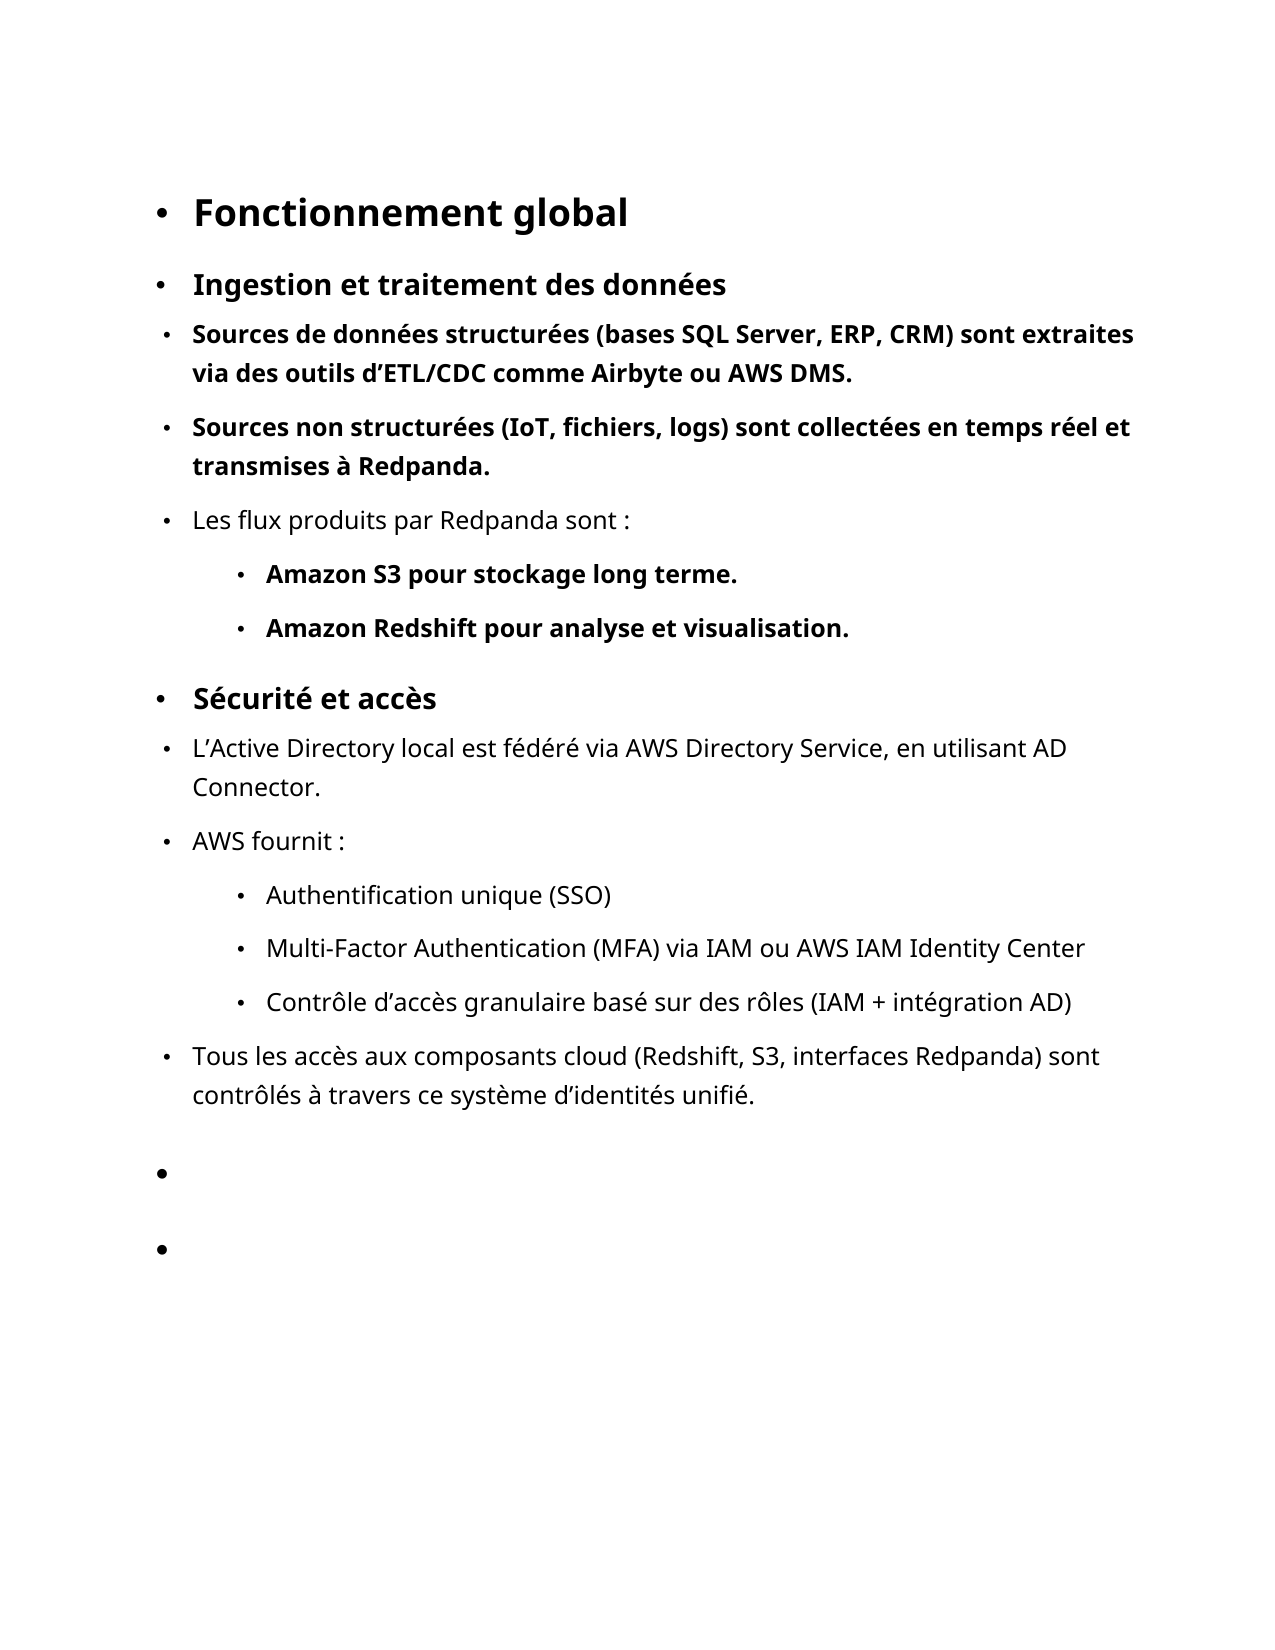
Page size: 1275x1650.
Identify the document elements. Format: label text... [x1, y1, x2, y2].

list Sécurité et accès [156, 678, 1157, 718]
list Fonctionnement global [156, 187, 1157, 238]
list Amazon S3 pour stockage long terme. [236, 556, 1157, 591]
list Authentification unique (SSO) [236, 877, 1157, 911]
list Tous les accès aux composants cloud (Redshift, S3, interfaces Redpanda) sont contrôlés à travers ce système d’identités unifié. [162, 1039, 1157, 1112]
list Amazon Redshift pour analyse et visualisation. [236, 610, 1157, 644]
list Les flux produits par Redpanda sont : [162, 503, 1157, 537]
list Multi-Factor Authentication (MFA) via IAM ou AWS IAM Identity Center [236, 931, 1157, 965]
list Sources de données structurées (bases SQL Server, ERP, CRM) sont extraites via des outils d’ETL/CDC comme Airbyte ou AWS DMS. [162, 317, 1157, 390]
list Ingestion et traitement des données [156, 265, 1157, 304]
list Contrôle d’accès granulaire basé sur des rôles (IAM + intégration AD) [236, 985, 1157, 1019]
list AWS fournit : [162, 824, 1157, 858]
list Sources non structurées (IoT, fichiers, logs) sont collectées en temps réel et transmises à Redpanda. [162, 410, 1157, 483]
list L’Active Directory local est fédéré via AWS Directory Service, en utilisant AD Connector. [162, 731, 1157, 804]
